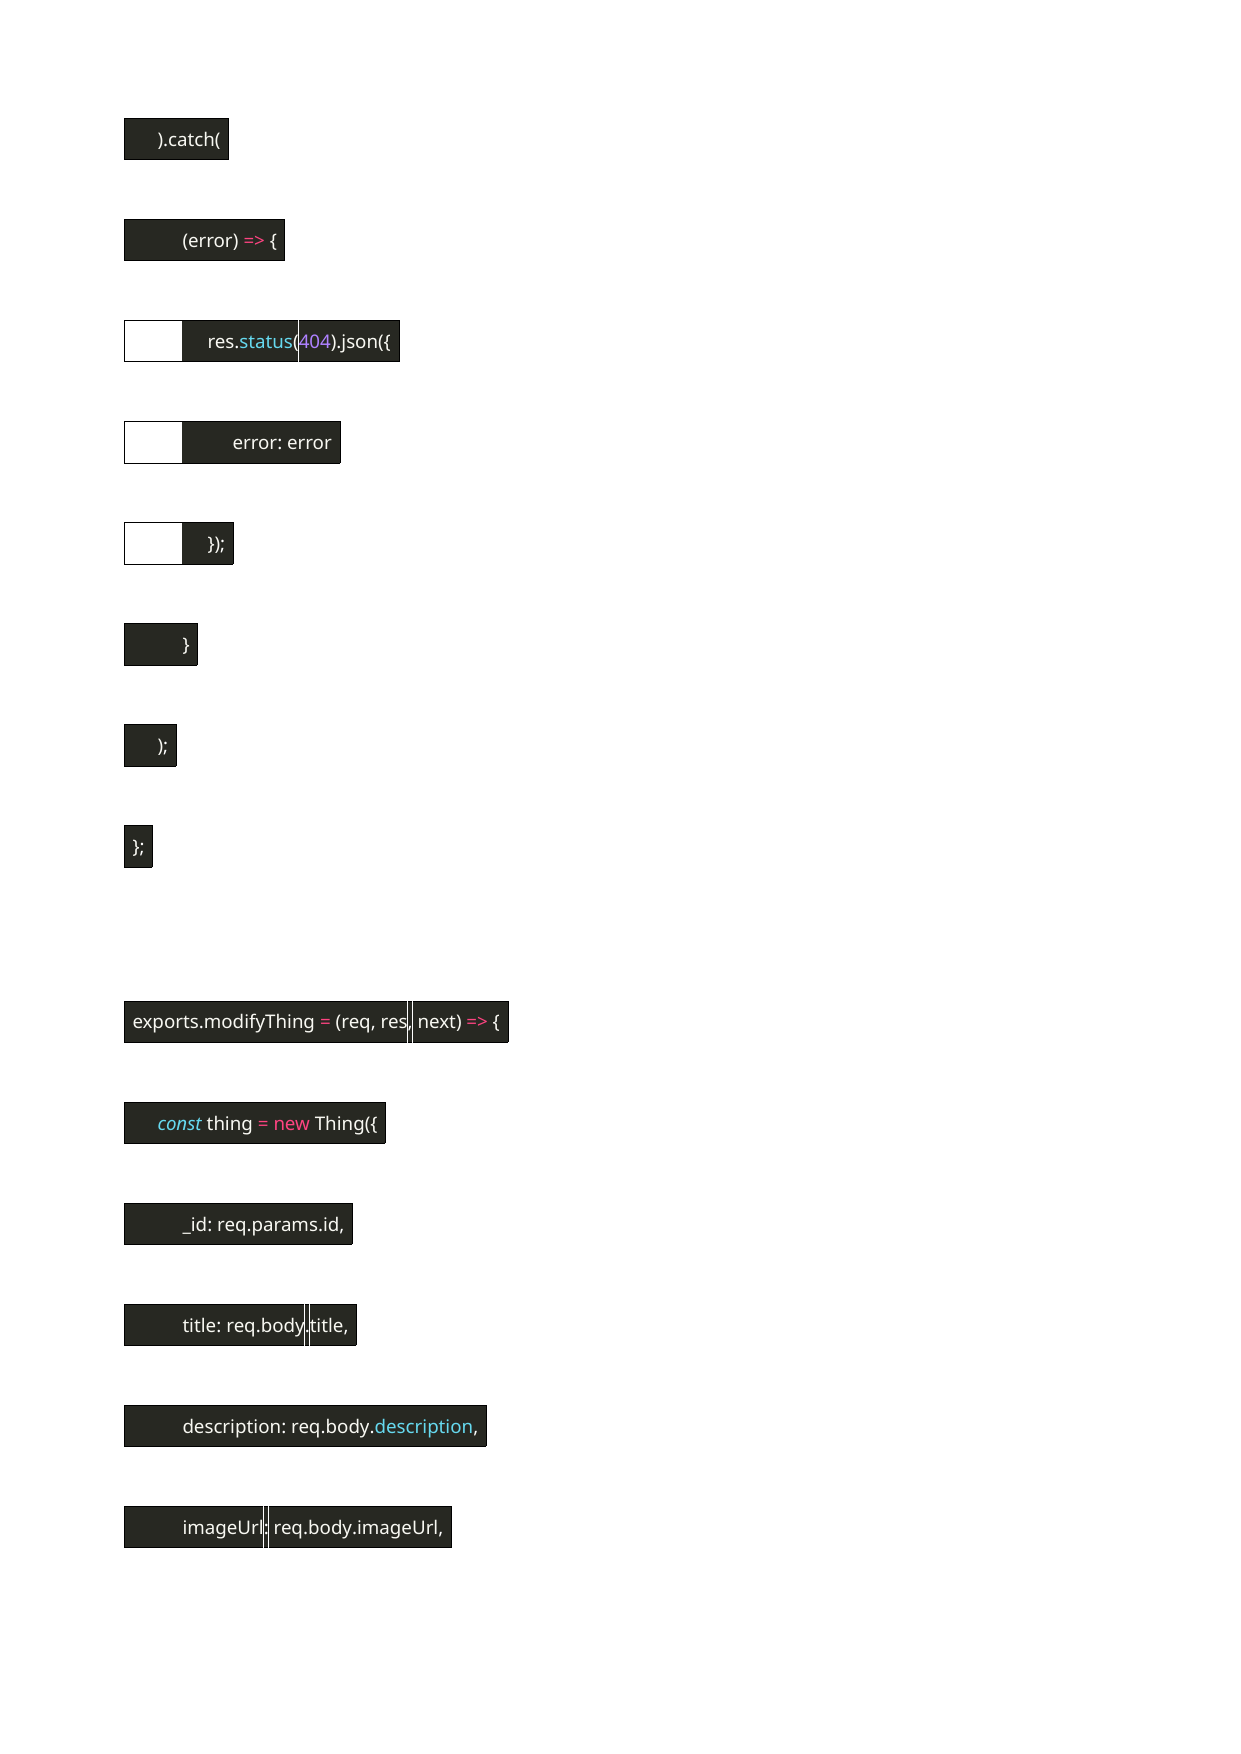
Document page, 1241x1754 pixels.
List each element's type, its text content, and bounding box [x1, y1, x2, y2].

text [487, 1405, 1111, 1446]
text [198, 623, 1111, 665]
text } [125, 624, 197, 665]
text [229, 118, 1111, 159]
text const thing = new Thing({ [125, 1103, 385, 1143]
text [452, 1506, 1111, 1547]
text [509, 1001, 1111, 1042]
text (error) => { [125, 220, 284, 260]
text [353, 1203, 1111, 1244]
text [153, 825, 1111, 867]
text [386, 1102, 1111, 1143]
text }); [125, 523, 233, 564]
text exports.modifyThing = (req, res, next) => { [125, 1002, 508, 1042]
text imageUrl: req.body.imageUrl, [125, 1507, 451, 1547]
text [177, 724, 1111, 766]
text [341, 421, 1111, 463]
text [285, 219, 1111, 261]
text description: req.body.description, [125, 1406, 486, 1446]
text [357, 1304, 1111, 1345]
text _id: req.params.id, [125, 1204, 352, 1244]
text ).catch( [125, 119, 228, 159]
text [400, 320, 1111, 362]
text title: req.body.title, [125, 1305, 356, 1345]
text ); [125, 725, 176, 766]
text error: error [125, 422, 340, 463]
text }; [125, 826, 152, 867]
text [234, 522, 1111, 564]
text res.status(404).json({ [125, 321, 399, 361]
